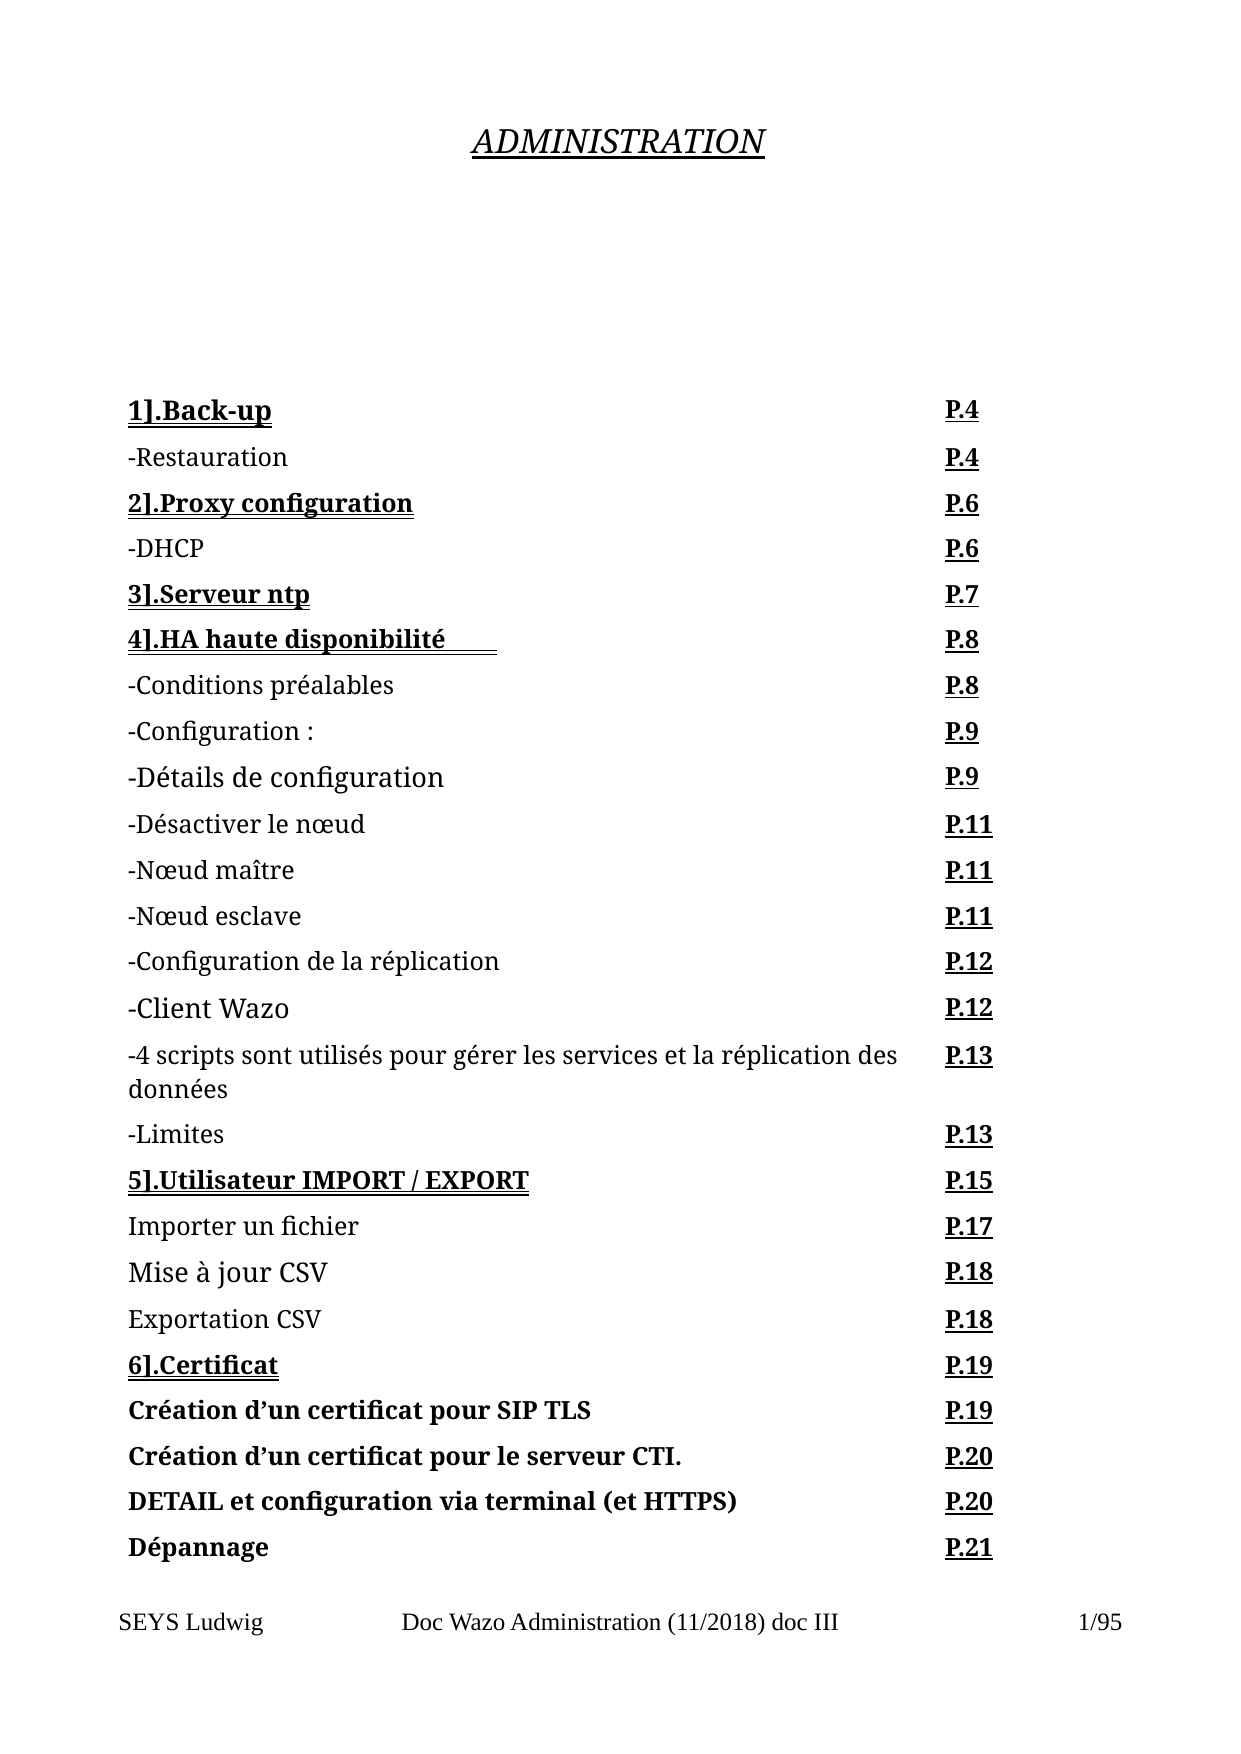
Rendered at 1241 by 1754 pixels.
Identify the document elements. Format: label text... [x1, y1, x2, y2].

table_cell 3].Serveur ntp [122, 571, 939, 616]
table_cell P.11 [939, 893, 1123, 938]
table_cell P.19 [939, 1342, 1123, 1387]
table_cell 6].Certificat [122, 1342, 939, 1387]
table_cell Création d’un certificat pour SIP TLS [122, 1387, 939, 1433]
table_cell 4].HA haute disponibilité [122, 616, 939, 662]
table_cell 5].Utilisateur IMPORT / EXPORT [122, 1157, 939, 1202]
table_cell P.13 [939, 1111, 1123, 1157]
table_cell P.20 [939, 1433, 1123, 1478]
table_cell DETAIL et configuration via terminal (et HTTPS) [122, 1478, 939, 1524]
table_cell -4 scripts sont utilisés pour gérer les services et la réplication des données [122, 1032, 939, 1111]
table_cell P.17 [939, 1203, 1123, 1248]
table_header P.4 [939, 386, 1123, 434]
table_cell -Restauration [122, 434, 939, 480]
table_cell P.11 [939, 801, 1123, 847]
table_cell Importer un fichier [122, 1203, 939, 1248]
table_header 1].Back-up [122, 386, 939, 434]
table_cell P.7 [939, 571, 1123, 616]
text ADMINISTRATION [118, 118, 1122, 163]
table_cell Création d’un certificat pour le serveur CTI. [122, 1433, 939, 1478]
table_cell P.13 [939, 1032, 1123, 1111]
table_cell P.9 [939, 753, 1123, 801]
table_cell 2].Proxy configuration [122, 480, 939, 525]
table_cell -Client Wazo [122, 984, 939, 1032]
table_cell P.18 [939, 1296, 1123, 1342]
table_cell P.6 [939, 480, 1123, 525]
table_cell P.6 [939, 525, 1123, 571]
table_cell P.21 [939, 1524, 1123, 1569]
table_cell Dépannage [122, 1524, 939, 1569]
table_cell P.8 [939, 616, 1123, 662]
table_cell -Limites [122, 1111, 939, 1157]
table_cell P.11 [939, 847, 1123, 892]
table_cell Mise à jour CSV [122, 1248, 939, 1296]
table_cell -Nœud maître [122, 847, 939, 892]
table_cell P.18 [939, 1248, 1123, 1296]
table_cell -Détails de configuration [122, 753, 939, 801]
table_cell -Conditions préalables [122, 662, 939, 707]
table_cell P.12 [939, 938, 1123, 983]
table_cell P.19 [939, 1387, 1123, 1433]
table_cell -Configuration : [122, 708, 939, 753]
table_cell -Configuration de la réplication [122, 938, 939, 983]
table_cell P.8 [939, 662, 1123, 707]
table_cell P.15 [939, 1157, 1123, 1202]
table_cell -DHCP [122, 525, 939, 571]
table_cell P.20 [939, 1478, 1123, 1524]
table_cell P.12 [939, 984, 1123, 1032]
table_cell -Désactiver le nœud [122, 801, 939, 847]
table_cell P.9 [939, 708, 1123, 753]
table_cell P.4 [939, 434, 1123, 480]
table_cell -Nœud esclave [122, 893, 939, 938]
table_cell Exportation CSV [122, 1296, 939, 1342]
